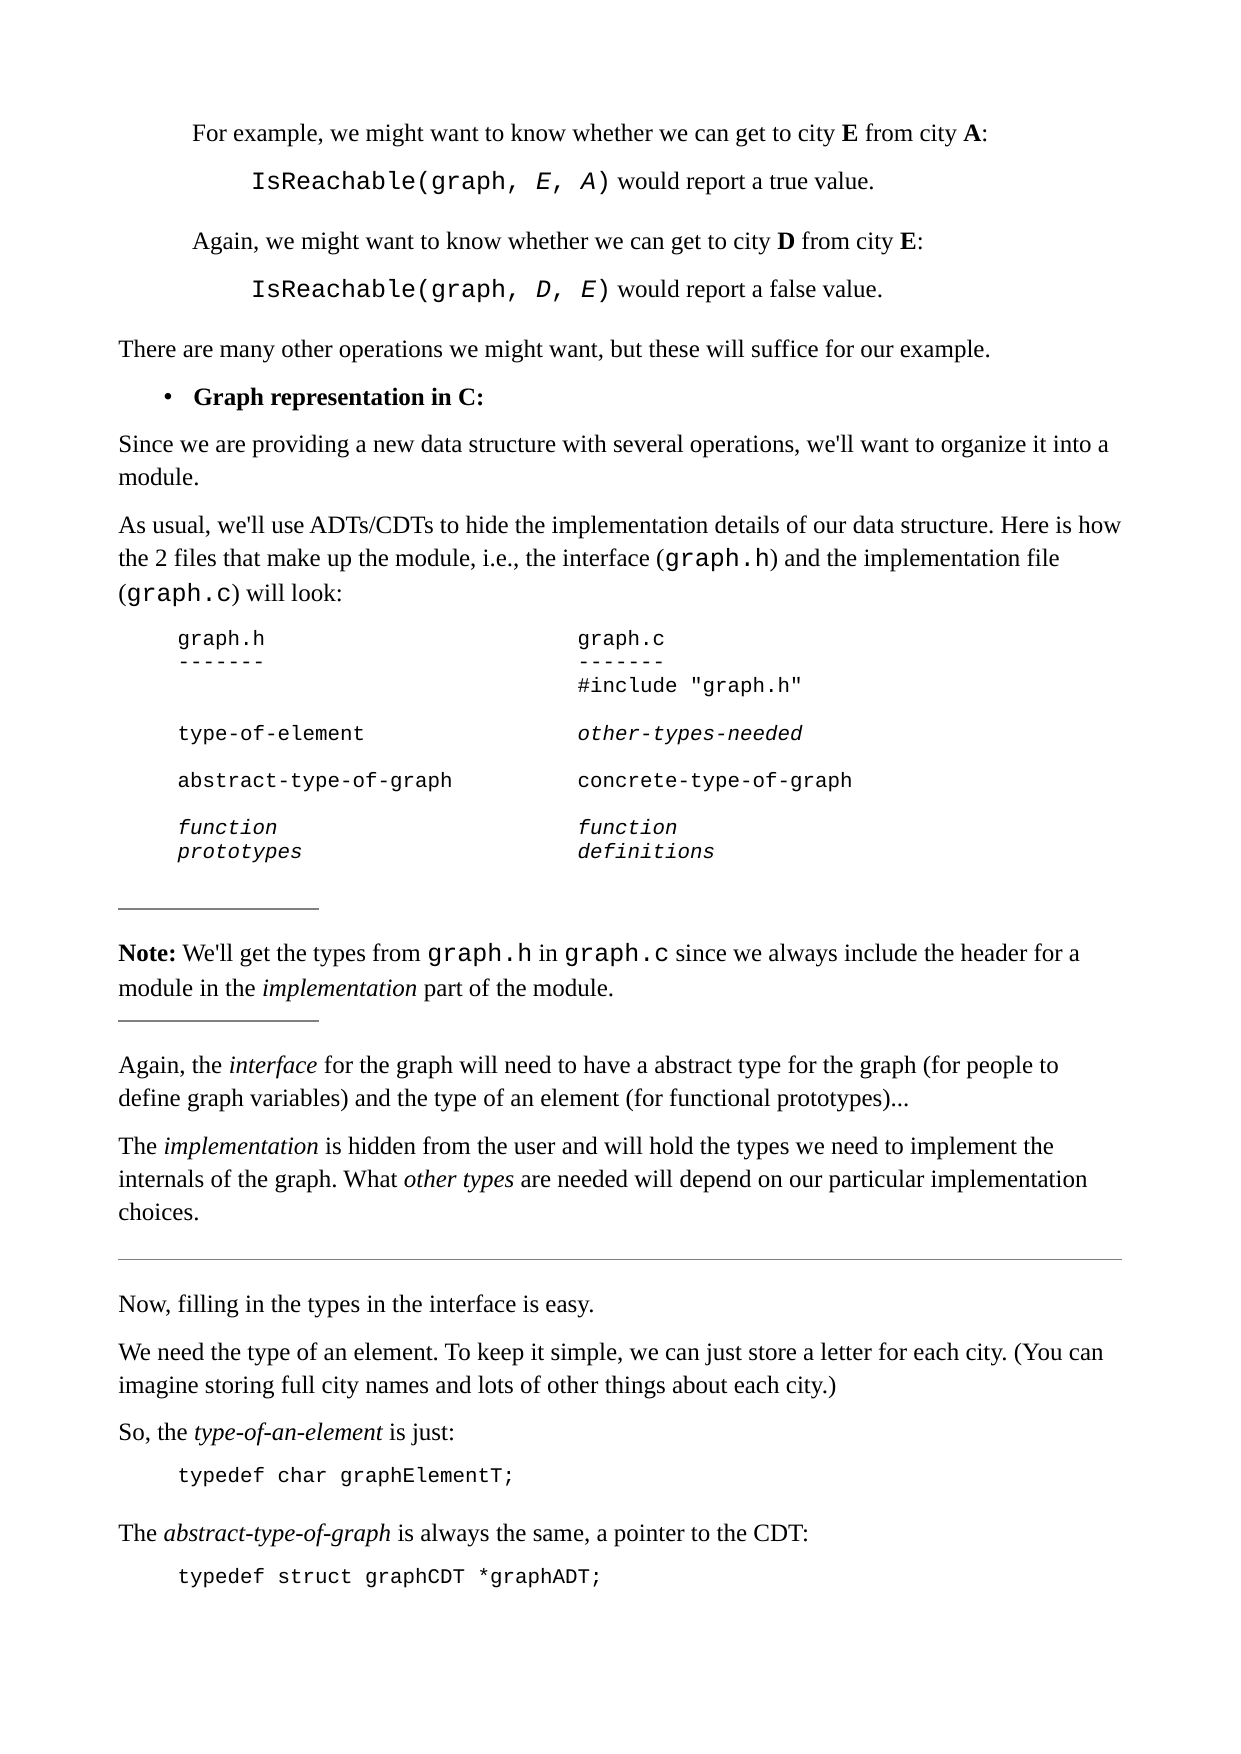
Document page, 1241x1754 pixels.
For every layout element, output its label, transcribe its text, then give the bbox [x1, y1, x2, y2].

text The abstract-type-of-graph is always the same, a pointer to the CDT: [118, 1518, 1122, 1547]
text typedef char graphElementT; [177, 1465, 1063, 1488]
list Graph representation in C: [164, 382, 1122, 410]
text Now, filling in the types in the interface is easy. [118, 1289, 1122, 1318]
text We need the type of an element. To keep it simple, we can just store a letter for each city. (You can imagine storing full city names and lots of other things about each city.) [118, 1337, 1122, 1398]
list IsReachable(graph, D, E) would report a false value. [221, 274, 1063, 304]
text Since we are providing a new data structure with several operations, we'll want to organize it into a module. [118, 429, 1122, 491]
text As usual, we'll use ADTs/CDTs to hide the implementation details of our data structure. Here is how the 2 files that make up the module, i.e., the interface (graph.h) and the implementation file (graph.c) will look: [118, 510, 1122, 609]
text abstract-type-of-graph concrete-type-of-graph [177, 770, 1063, 793]
text function function [177, 817, 1063, 841]
text Again, the interface for the graph will need to have a abstract type for the graph (for people to define graph variables) and the type of an element (for functional prototypes)... [118, 1051, 1122, 1112]
text Note: We'll get the types from graph.h in graph.c since we always include the header for a module in the implementation part of the module. [118, 938, 1122, 1002]
text prototypes definitions [177, 841, 1063, 864]
list For example, we might want to know whether we can get to city E from city A: [162, 118, 1122, 147]
text ------- ------- [177, 652, 1063, 675]
text The implementation is hidden from the user and will hold the types we need to implement the internals of the graph. What other types are needed will depend on our particular implementation choices. [118, 1131, 1122, 1226]
list Again, we might want to know whether we can get to city D from city E: [162, 226, 1122, 255]
list IsReachable(graph, E, A) would report a true value. [221, 166, 1063, 197]
text So, the type-of-an-element is just: [118, 1417, 1122, 1446]
text typedef struct graphCDT *graphADT; [177, 1566, 1063, 1589]
text #include "graph.h" [177, 675, 1063, 699]
text type-of-element other-types-needed [177, 722, 1063, 746]
text There are many other operations we might want, but these will suffice for our example. [118, 334, 1122, 363]
text graph.h graph.c [177, 628, 1063, 652]
